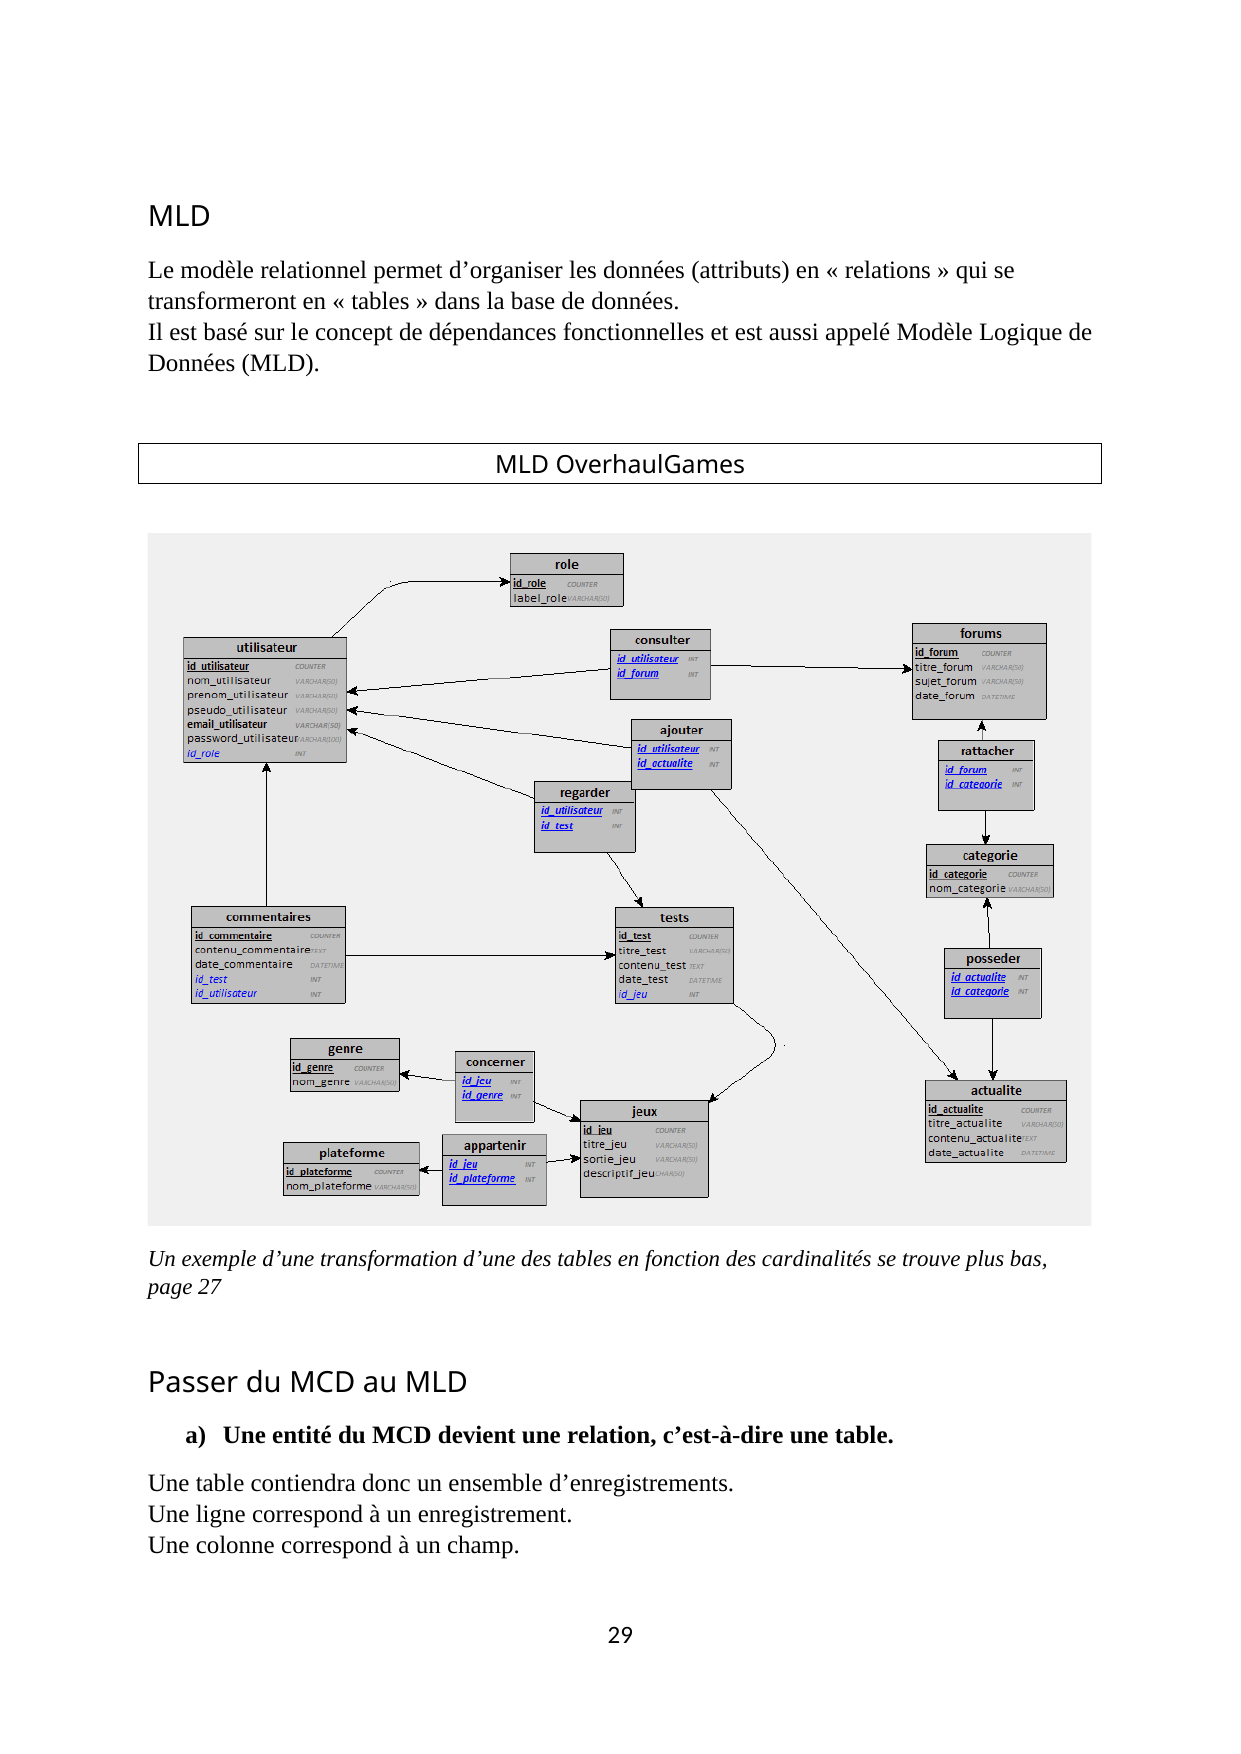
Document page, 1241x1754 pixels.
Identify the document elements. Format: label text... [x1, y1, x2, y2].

text MLD OverhaulGames [139, 444, 1101, 483]
text Le modèle relationnel permet d’organiser les données (attributs) en « relations » qui se transformeront en « tables » dans la base de données. Il est basé sur le concept de dépendances fonctionnelles et est aussi appelé Modèle Logique de Données (MLD). [148, 255, 1093, 377]
picture [147, 533, 1092, 1226]
text MLD [148, 195, 1093, 235]
text Passer du MCD au MLD [148, 1318, 1093, 1401]
text Une table contiendra donc un ensemble d’enregistrements. Une ligne correspond à un enregistrement. Une colonne correspond à un champ. [148, 1468, 1093, 1559]
text Un exemple d’une transformation d’une des tables en fonction des cardinalités se trouve plus bas, page 27 [148, 1244, 1093, 1299]
list Une entité du MCD devient une relation, c’est-à-dire une table. [185, 1420, 1093, 1449]
